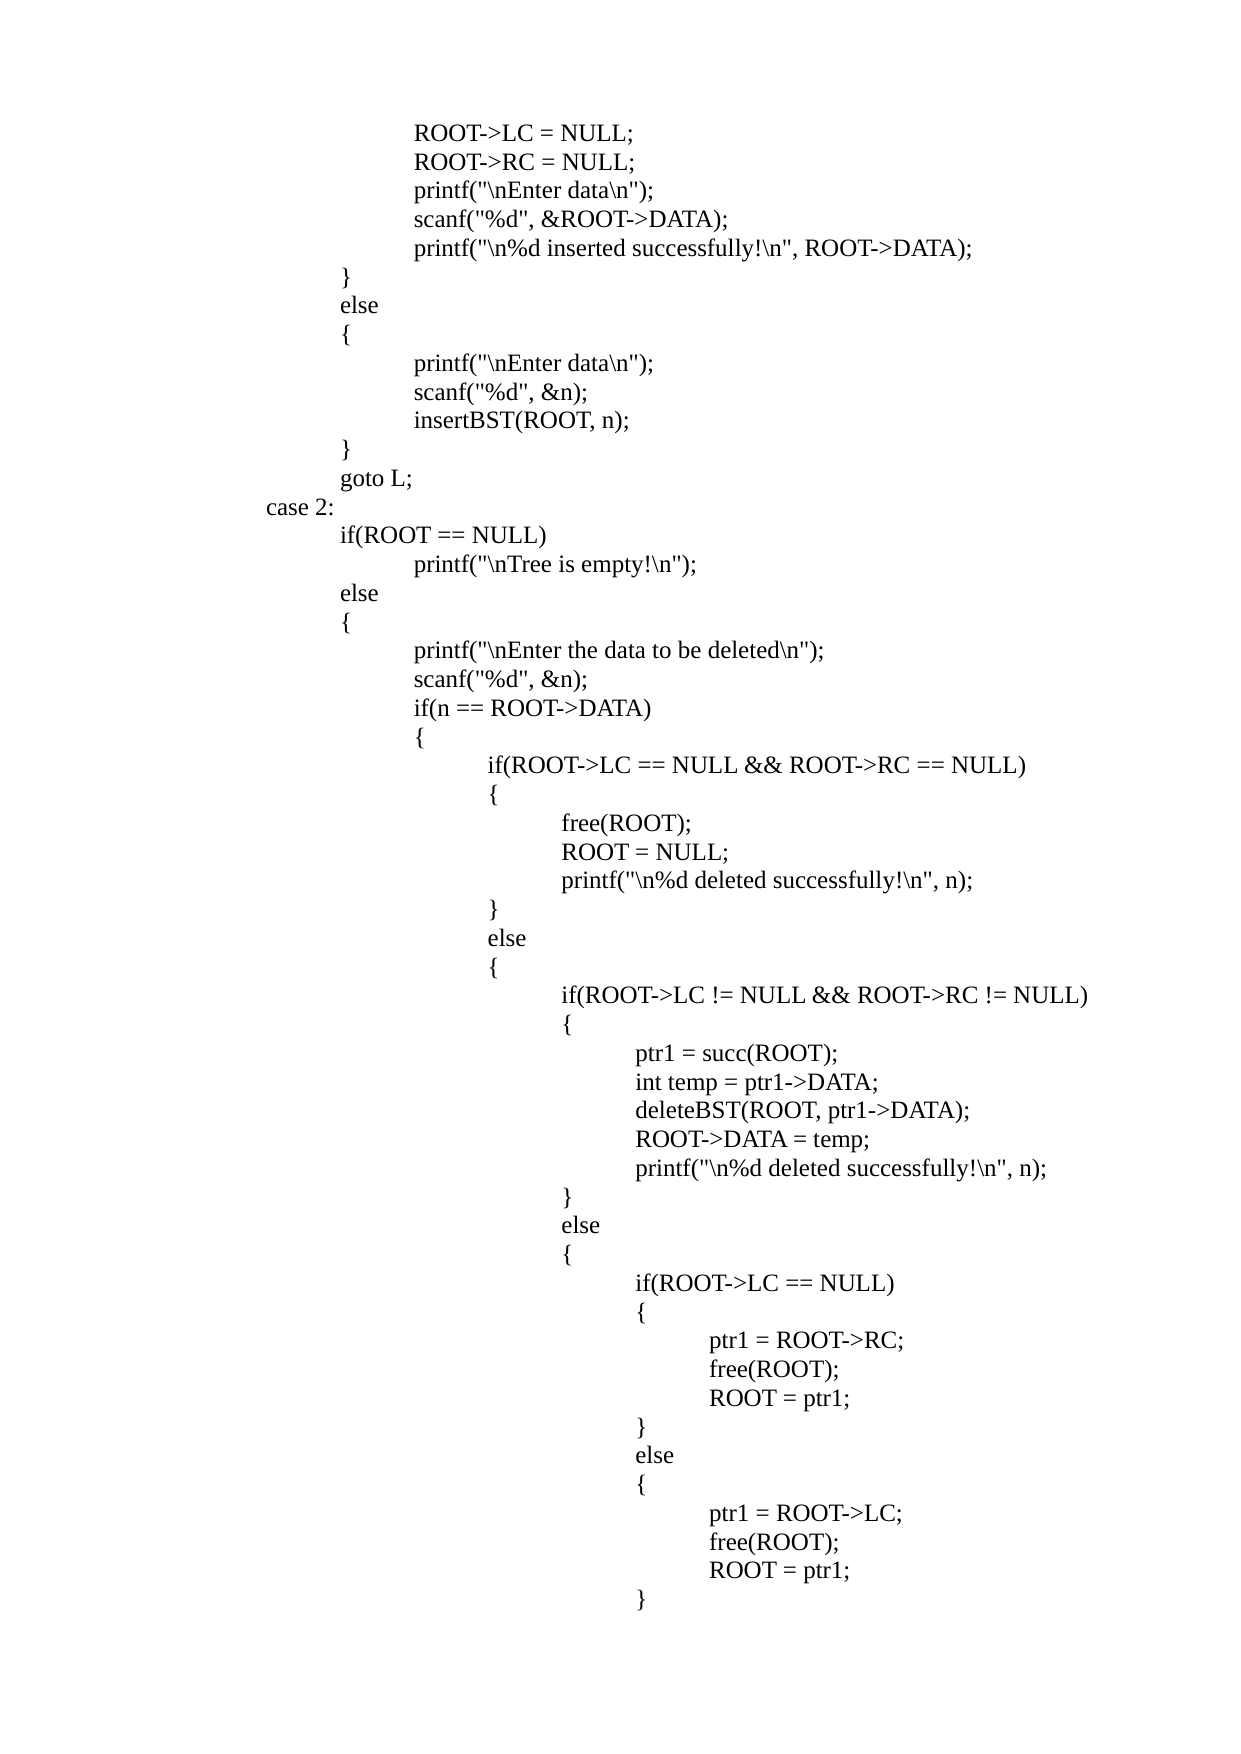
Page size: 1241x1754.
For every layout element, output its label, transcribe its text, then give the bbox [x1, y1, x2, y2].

text printf("\nEnter data\n"); [118, 176, 1122, 204]
text else [118, 1211, 1122, 1239]
text free(ROOT); [118, 808, 1122, 837]
text { [118, 1009, 1122, 1038]
text if(ROOT == NULL) [118, 521, 1122, 549]
text goto L; [118, 463, 1122, 492]
text scanf("%d", &n); [118, 377, 1122, 406]
text ROOT = NULL; [118, 837, 1122, 866]
text printf("\nTree is empty!\n"); [118, 549, 1122, 578]
text insertBST(ROOT, n); [118, 406, 1122, 434]
text ptr1 = ROOT->RC; [118, 1326, 1122, 1354]
text ROOT = ptr1; [118, 1383, 1122, 1412]
text if(ROOT->LC != NULL && ROOT->RC != NULL) [118, 981, 1122, 1009]
text printf("\nEnter data\n"); [118, 348, 1122, 377]
text int temp = ptr1->DATA; [118, 1067, 1122, 1096]
text ptr1 = ROOT->LC; [118, 1498, 1122, 1527]
text } [118, 1182, 1122, 1211]
text } [118, 894, 1122, 923]
text free(ROOT); [118, 1354, 1122, 1383]
text } [118, 1584, 1122, 1613]
text ROOT->RC = NULL; [118, 147, 1122, 176]
text ROOT = ptr1; [118, 1556, 1122, 1584]
text } [118, 434, 1122, 463]
text free(ROOT); [118, 1527, 1122, 1556]
text { [118, 319, 1122, 348]
text { [118, 1239, 1122, 1268]
text if(ROOT->LC == NULL) [118, 1268, 1122, 1297]
text if(n == ROOT->DATA) [118, 693, 1122, 722]
text else [118, 923, 1122, 952]
text ptr1 = succ(ROOT); [118, 1038, 1122, 1067]
text } [118, 1412, 1122, 1441]
text { [118, 952, 1122, 981]
text { [118, 779, 1122, 808]
text { [118, 1297, 1122, 1326]
text ROOT->LC = NULL; [118, 118, 1122, 147]
text deleteBST(ROOT, ptr1->DATA); [118, 1096, 1122, 1124]
text printf("\n%d inserted successfully!\n", ROOT->DATA); [118, 233, 1122, 262]
text } [118, 262, 1122, 291]
text printf("\n%d deleted successfully!\n", n); [118, 866, 1122, 894]
text printf("\n%d deleted successfully!\n", n); [118, 1153, 1122, 1182]
text else [118, 1441, 1122, 1469]
text case 2: [118, 492, 1122, 521]
text ROOT->DATA = temp; [118, 1124, 1122, 1153]
text printf("\nEnter the data to be deleted\n"); [118, 636, 1122, 664]
text if(ROOT->LC == NULL && ROOT->RC == NULL) [118, 751, 1122, 779]
text { [118, 607, 1122, 636]
text scanf("%d", &n); [118, 664, 1122, 693]
text else [118, 291, 1122, 319]
text { [118, 722, 1122, 751]
text else [118, 578, 1122, 607]
text { [118, 1469, 1122, 1498]
text scanf("%d", &ROOT->DATA); [118, 204, 1122, 233]
